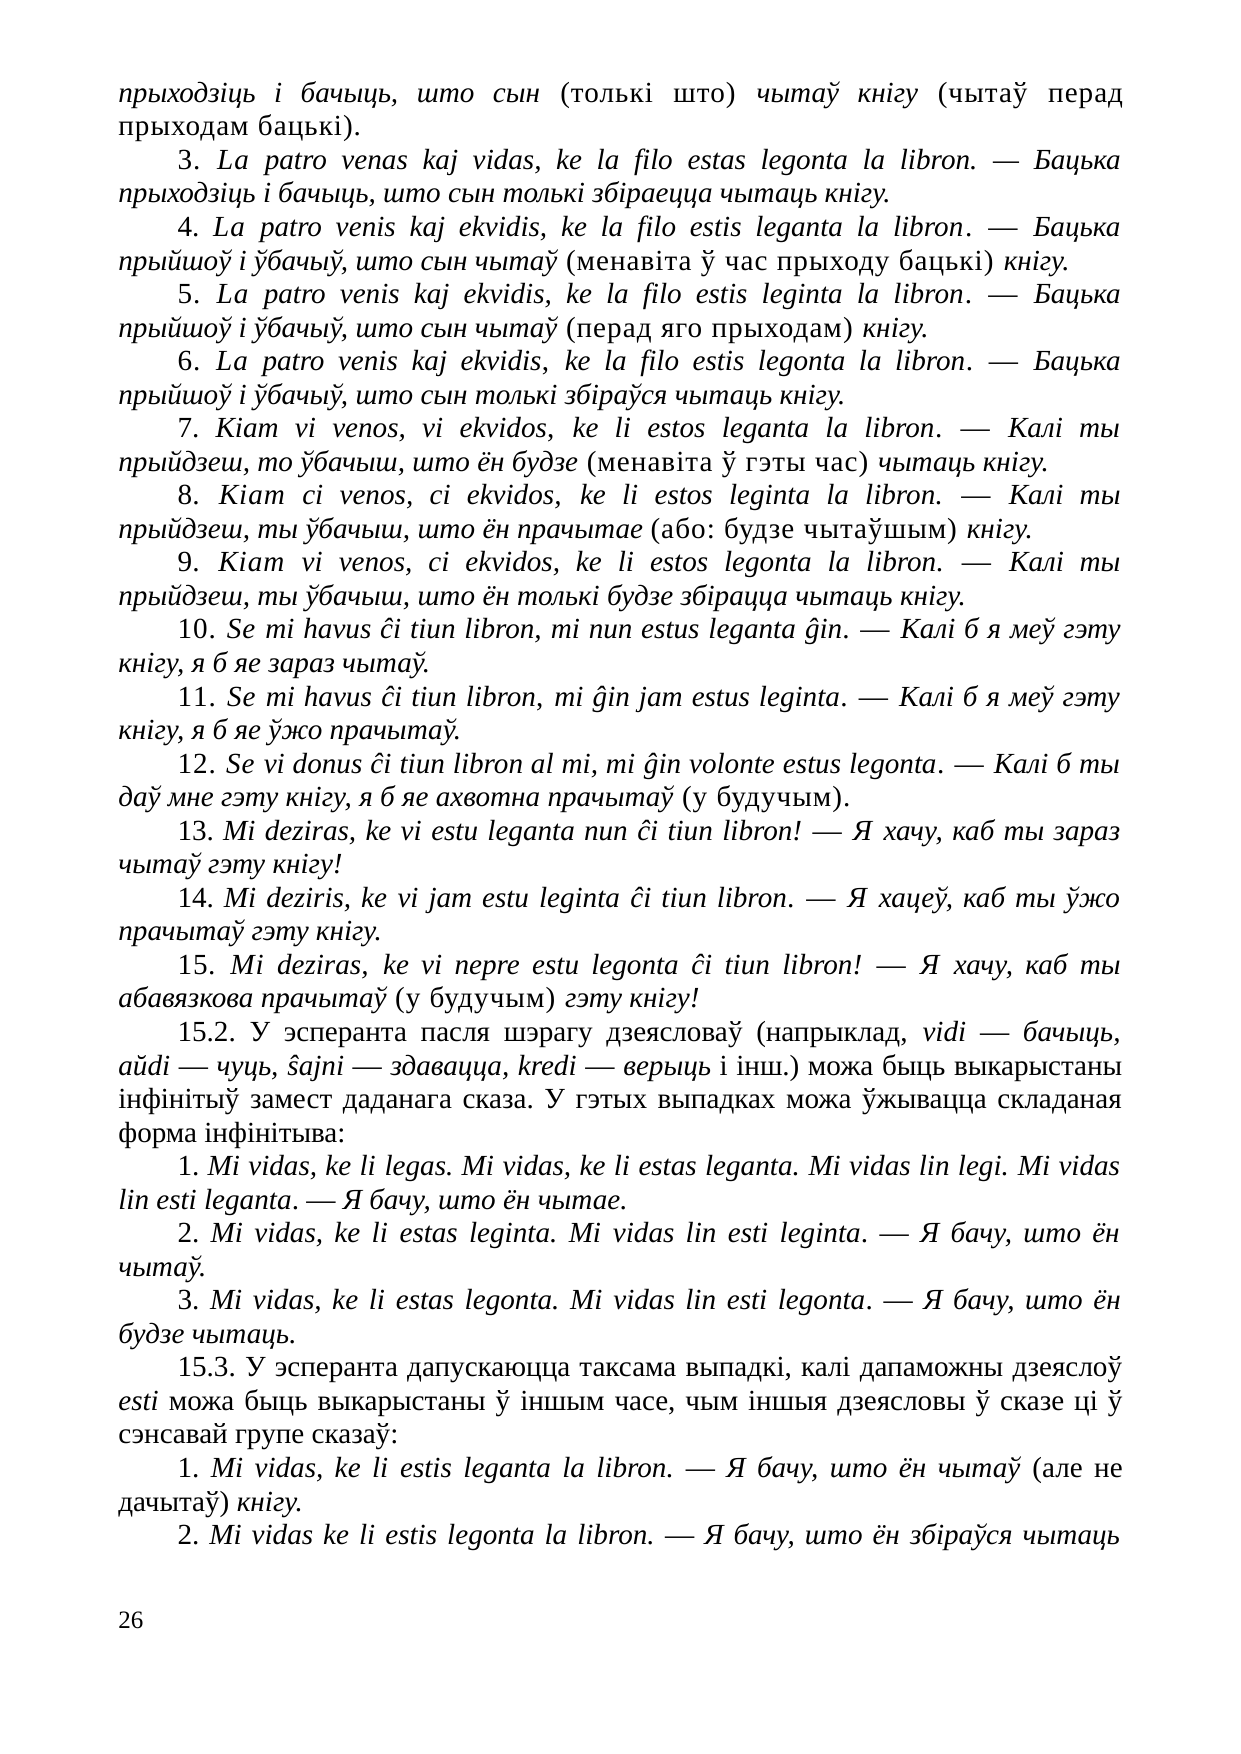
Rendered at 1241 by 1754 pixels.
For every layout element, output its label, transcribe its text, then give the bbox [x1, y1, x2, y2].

text 2. Mi vidas ke li estis legonta la libron. — Я бачу, што ён збіраўся чытаць [118, 1517, 1123, 1551]
text 15. Mi deziras, ke vi nepre estu legonta ĉi tiun libron! — Я хачу, каб ты абавязкова прачытаў (у будучым) гэту кнігу! [118, 947, 1123, 1014]
text 15.3. У эсперанта дапускаюцца таксама выпадкі, калі дапаможны дзеяслоў esti можа быць выкарыстаны ў іншым часе, чым іншыя дзеясловы ў сказе ці ў сэнсавай групе сказаў: [118, 1349, 1123, 1450]
text 1. Mi vidas, ke li legas. Mi vidas, ke li estas leganta. Mi vidas lin legi. Mi vidas lin esti leganta. — Я бачу, што ён чытае. [118, 1148, 1123, 1215]
text 2. Mi vidas, ke li estas leginta. Mi vidas lin esti leginta. — Я бачу, што ён чытаў. [118, 1215, 1123, 1282]
text 12. Se vi donus ĉi tiun libron al mi, mi ĝin volonte estus legonta. — Калі б ты даў мне гэту кнігу, я б яе ахвотна прачытаў (у будучым). [118, 746, 1123, 813]
text 7. Kiam vi venos, vi ekvidos, ke li estos leganta la libron. — Калі ты прыйдзеш, то ўбачыш, што ён будзе (менавіта ў гэты час) чытаць кнігу. [118, 410, 1123, 477]
text 6. La patro venis kaj ekvidis, ke la filo estis legonta la libron. — Бацька прыйшоў і ўбачыў, што сын толькі збіраўся чытаць кнігу. [118, 343, 1123, 410]
text 10. Se mi havus ĉi tiun libron, mi nun estus leganta ĝin. — Калі б я меў гэту кнігу, я б яе зараз чытаў. [118, 612, 1123, 679]
text 9. Kiam vi venos, ci ekvidos, ke li estos legonta la libron. — Калі ты прыйдзеш, ты ўбачыш, што ён толькі будзе збірацца чытаць кнігу. [118, 544, 1123, 612]
text 13. Mi deziras, ke vi estu leganta nun ĉi tiun libron! — Я хачу, каб ты зараз чытаў гэту кнігу! [118, 813, 1123, 880]
text 5. La patro venis kaj ekvidis, ke la filo estis leginta la libron. — Бацька прыйшоў і ўбачыў, што сын чытаў (перад яго прыходам) кнігу. [118, 276, 1123, 343]
text 3. La patro venas kaj vidas, ke la filo estas legonta la libron. — Бацька прыходзіць і бачыць, што сын толькі збіраецца чытаць кнігу. [118, 142, 1123, 209]
text 15.2. У эсперанта пасля шэрагу дзеясловаў (напрыклад, vidi — бачыць, aŭdi — чуць, ŝajni — здавацца, kredi — верыць і інш.) можа быць выкарыстаны інфінітыў замест даданага сказа. У гэтых выпадках можа ўжывацца складаная форма інфінітыва: [118, 1014, 1123, 1148]
text прыходзіць і бачыць, што сын (толькі што) чытаў кнігу (чытаў перад прыходам бацькі). [118, 75, 1123, 142]
text 4. La patro venis kaj ekvidis, ke la filo estis leganta la libron. — Бацька прыйшоў і ўбачыў, што сын чытаў (менавіта ў час прыходу бацькі) кнігу. [118, 209, 1123, 276]
text 1. Mi vidas, ke li estis leganta la libron. — Я бачу, што ён чытаў (але не дачытаў) кнігу. [118, 1450, 1123, 1517]
text 14. Mi deziris, ke vi jam estu leginta ĉi tiun libron. — Я хацеў, каб ты ўжо прачытаў гэту кнігу. [118, 880, 1123, 947]
text 8. Kiam ci venos, ci ekvidos, ke li estos leginta la libron. — Калі ты прыйдзеш, ты ўбачыш, што ён прачытае (або: будзе чытаўшым) кнігу. [118, 477, 1123, 544]
text 3. Mi vidas, ke li estas legonta. Mi vidas lin esti legonta. — Я бачу, што ён будзе чытаць. [118, 1282, 1123, 1349]
text 11. Se mi havus ĉi tiun libron, mi ĝin jam estus leginta. — Калі б я меў гэту кнігу, я б яе ўжо прачытаў. [118, 679, 1123, 746]
